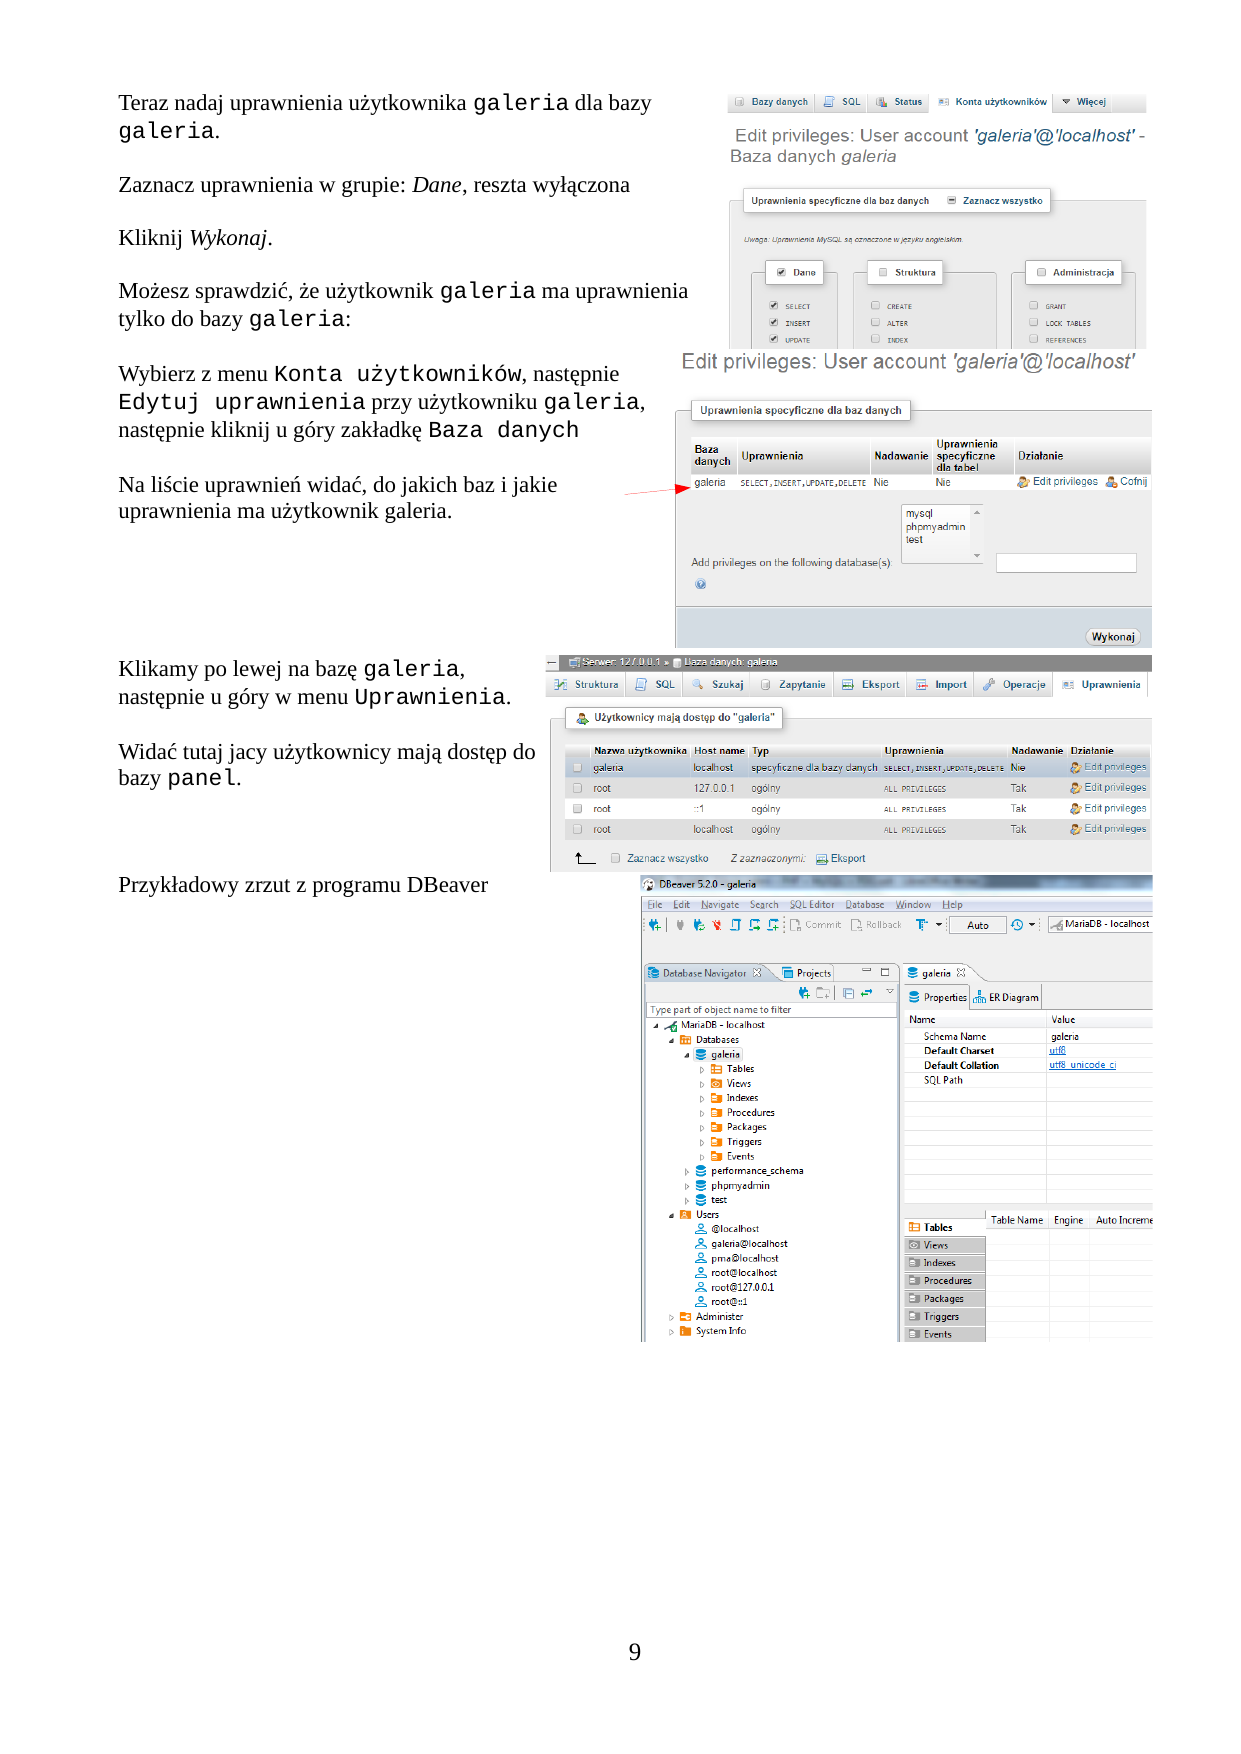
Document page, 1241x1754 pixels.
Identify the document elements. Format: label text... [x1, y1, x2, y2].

text Widać tutaj jacy użytkownicy mają dostęp do bazy panel. [118, 738, 545, 792]
text Teraz nadaj uprawnienia użytkownika galeria dla bazy galeria. [118, 88, 1152, 145]
text Na liście uprawnień widać, do jakich baz i jakie uprawnienia ma użytkownik galeria. [118, 471, 674, 523]
text Klikamy po lewej na bazę galeria, następnie u góry w menu Uprawnienia. [118, 655, 545, 712]
picture [674, 94, 1152, 648]
text Kliknij Wykonaj. [118, 224, 727, 250]
text Zaznacz uprawnienia w grupie: Dane, reszta wyłączona [118, 171, 727, 198]
text Możesz sprawdzić, że użytkownik galeria ma uprawnienia tylko do bazy galeria: [118, 277, 727, 333]
picture [640, 875, 1153, 1342]
text Wybierz z menu Konta użytkowników, następnie Edytuj uprawnienia przy użytkowniku galeria, następnie kliknij u góry zakładkę Baza danych [118, 359, 674, 444]
text Przykładowy zrzut z programu DBeaver [118, 872, 1152, 898]
picture [545, 655, 1152, 872]
